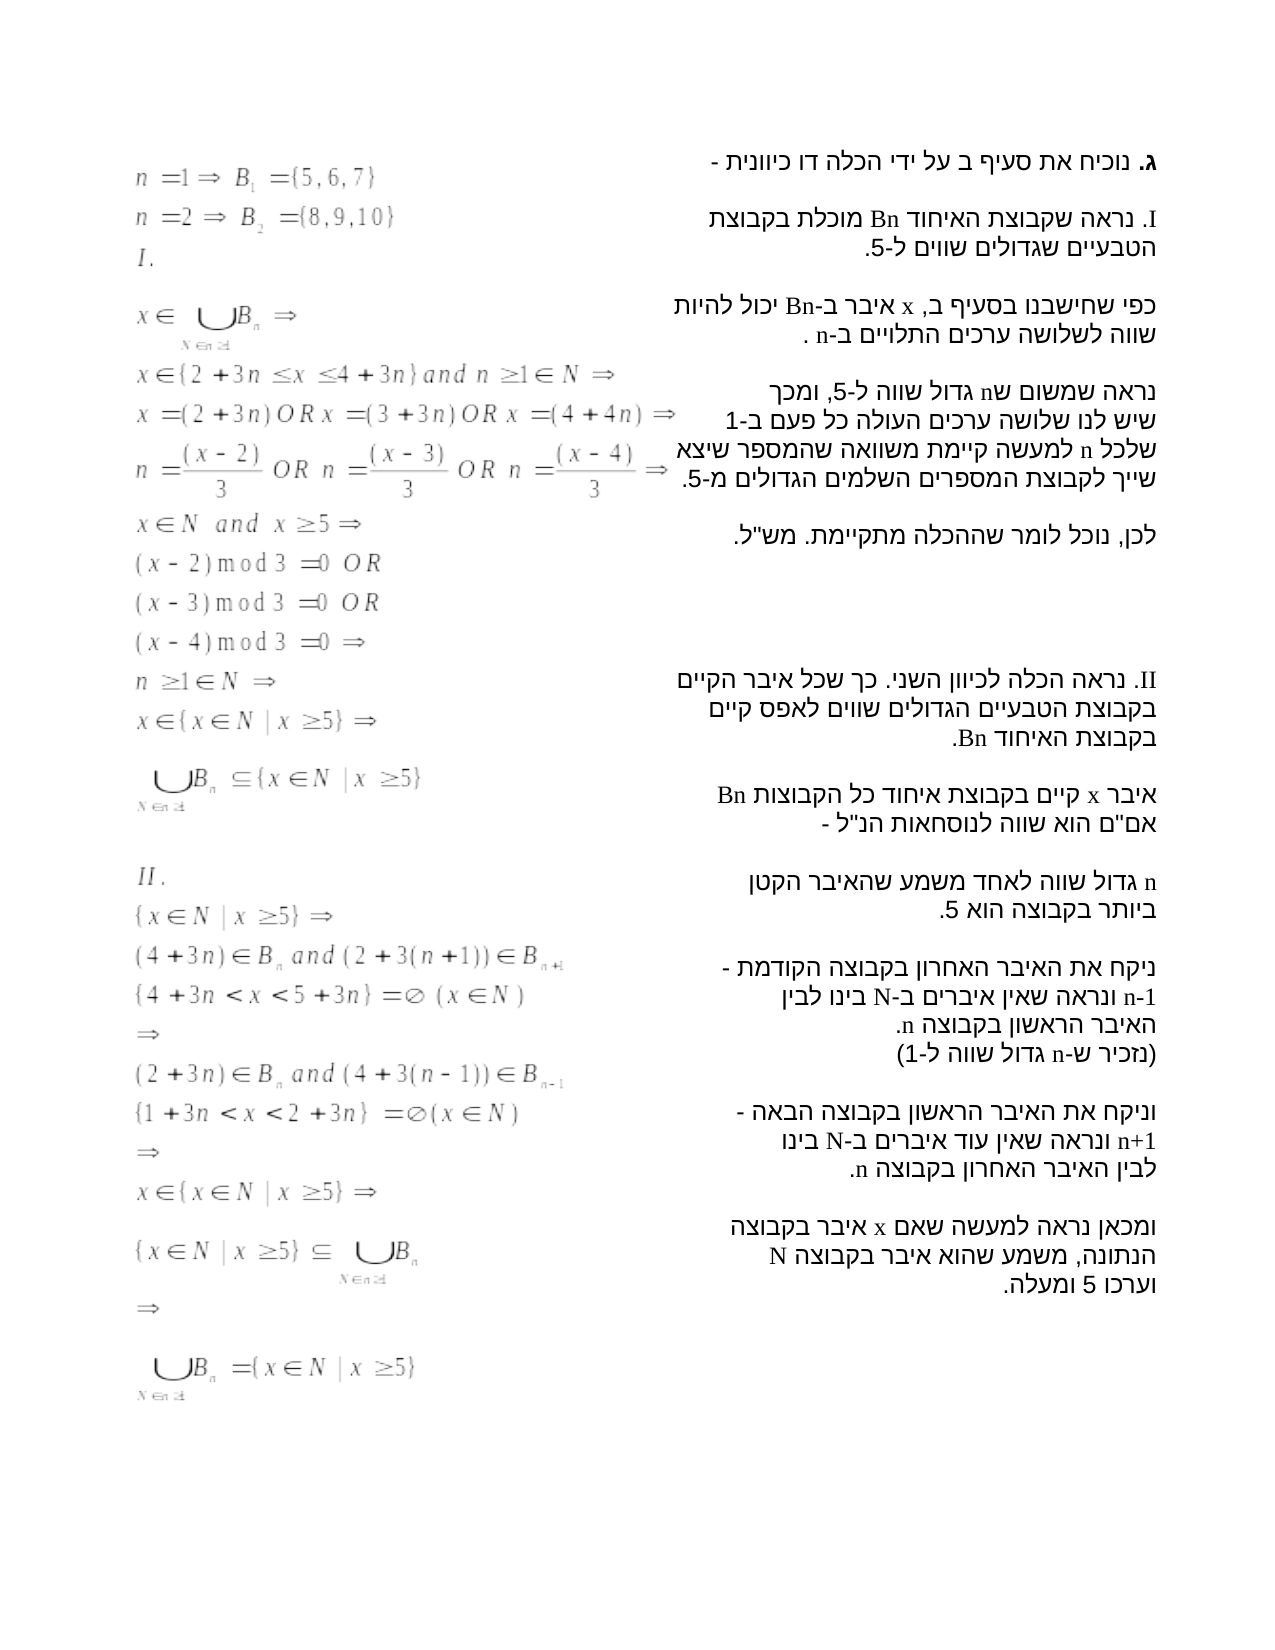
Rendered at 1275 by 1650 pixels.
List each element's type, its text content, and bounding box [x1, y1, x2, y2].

text n גדול שווה לאחד משמע שהאיבר הקטן [118, 866, 1157, 895]
text לכן, נוכל לומר שההכלה מתקיימת. מש"ל. [118, 521, 1157, 550]
text שווה לשלושה ערכים התלויים ב-n . [118, 319, 1157, 348]
text שלכל n למעשה קיימת משוואה שהמספר שיצא [118, 435, 1157, 464]
text לבין האיבר האחרון בקבוצה n. [118, 1154, 1157, 1183]
text כפי שחישבנו בסעיף ב, x איבר ב-Bn יכול להיות [118, 291, 1157, 319]
text וערכו 5 ומעלה. [118, 1270, 1157, 1298]
text n+1 ונראה שאין עוד איברים ב-N בינו [118, 1126, 1157, 1154]
text וניקח את האיבר הראשון בקבוצה הבאה - [118, 1097, 1157, 1126]
text האיבר הראשון בקבוצה n. [118, 1010, 1157, 1039]
text ניקח את האיבר האחרון בקבוצה הקודמת - [118, 953, 1157, 982]
text (נזכיר ש-n גדול שווה ל-1) [118, 1039, 1157, 1068]
text בקבוצת הטבעיים הגדולים שווים לאפס קיים [118, 694, 1157, 722]
text בקבוצת האיחוד Bn. [118, 722, 1157, 751]
text נראה שמשום שn גדול שווה ל-5, ומכך [118, 377, 1157, 406]
text ומכאן נראה למעשה שאם x איבר בקבוצה [118, 1212, 1157, 1241]
text שייך לקבוצת המספרים השלמים הגדולים מ-5. [118, 464, 1157, 492]
text II. נראה הכלה לכיוון השני. כך שכל איבר הקיים [118, 665, 1157, 694]
text ביותר בקבוצה הוא 5. [118, 895, 1157, 924]
text I. נראה שקבוצת האיחוד Bn מוכלת בקבוצת [118, 204, 1157, 233]
text ג. נוכיח את סעיף ב על ידי הכלה דו כיוונית - [118, 147, 1157, 176]
text איבר x קיים בקבוצת איחוד כל הקבוצות Bn [118, 780, 1157, 809]
text אם"ם הוא שווה לנוסחאות הנ"ל - [118, 809, 1157, 838]
text שיש לנו שלושה ערכים העולה כל פעם ב-1 [118, 406, 1157, 435]
text n-1 ונראה שאין איברים ב-N בינו לבין [118, 982, 1157, 1010]
text הנתונה, משמע שהוא איבר בקבוצה N [118, 1241, 1157, 1270]
text הטבעיים שגדולים שווים ל-5. [118, 233, 1157, 262]
